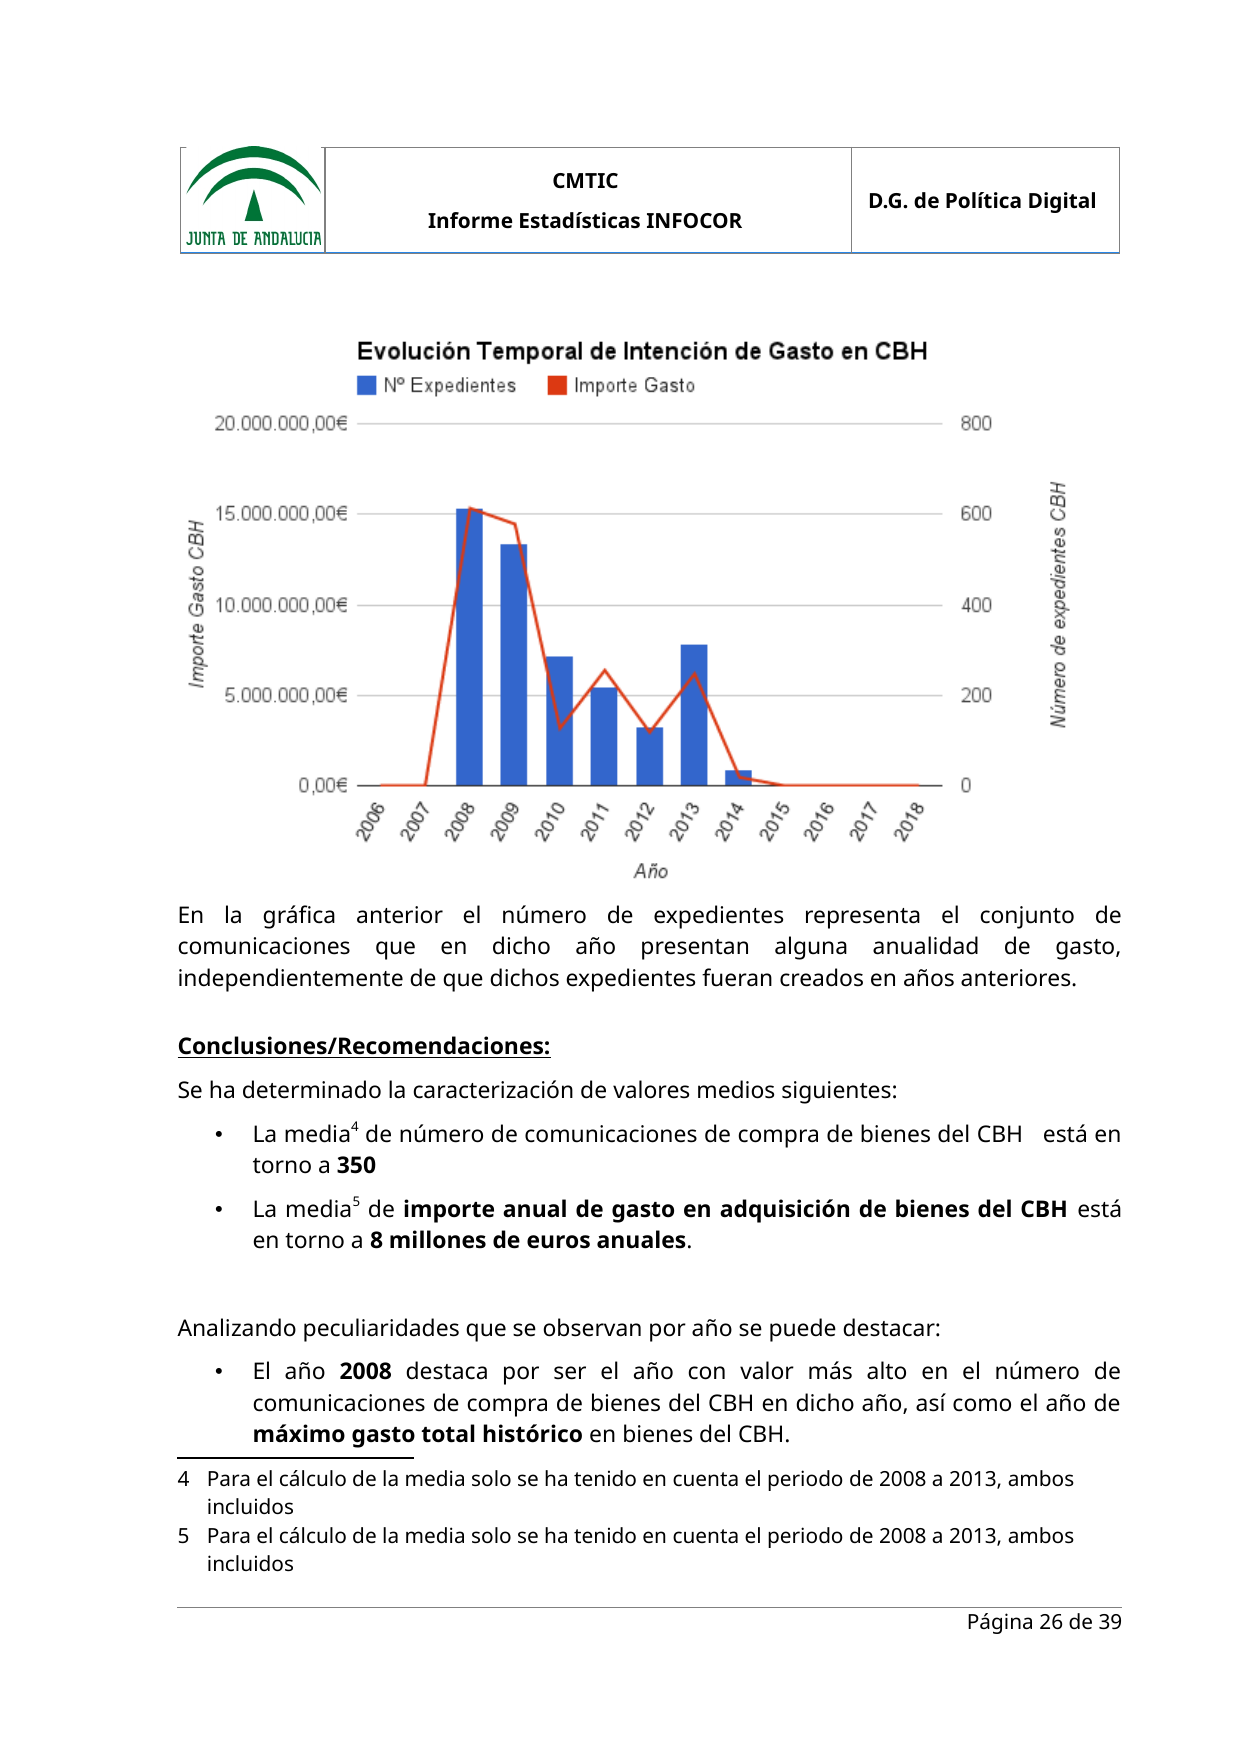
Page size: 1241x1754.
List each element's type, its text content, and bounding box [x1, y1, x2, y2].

list La media de número de comunicaciones de compra de bienes del CBH está en torno a 350 [215, 1118, 1122, 1180]
text Se ha determinado la caracterización de valores medios siguientes: [177, 1074, 1122, 1105]
text En la gráfica anterior el número de expedientes representa el conjunto de comunicaciones que en dicho año presentan alguna anualidad de gasto, independientemente de que dichos expedientes fueran creados en años anteriores. [177, 899, 1122, 993]
text Conclusiones/Recomendaciones: [177, 1030, 1122, 1062]
text Analizando peculiaridades que se observan por año se puede destacar: [177, 1312, 1122, 1343]
picture [177, 311, 1123, 899]
list Para el cálculo de la media solo se ha tenido en cuenta el periodo de 2008 a 2013, ambos incluidos [177, 1464, 1122, 1521]
picture [186, 146, 321, 245]
list La media de importe anual de gasto en adquisición de bienes del CBH está en torno a 8 millones de euros anuales. [215, 1193, 1122, 1255]
list Para el cálculo de la media solo se ha tenido en cuenta el periodo de 2008 a 2013, ambos incluidos [177, 1521, 1122, 1578]
list El año 2008 destaca por ser el año con valor más alto en el número de comunicaciones de compra de bienes del CBH en dicho año, así como el año de máximo gasto total histórico en bienes del CBH. [215, 1355, 1122, 1449]
